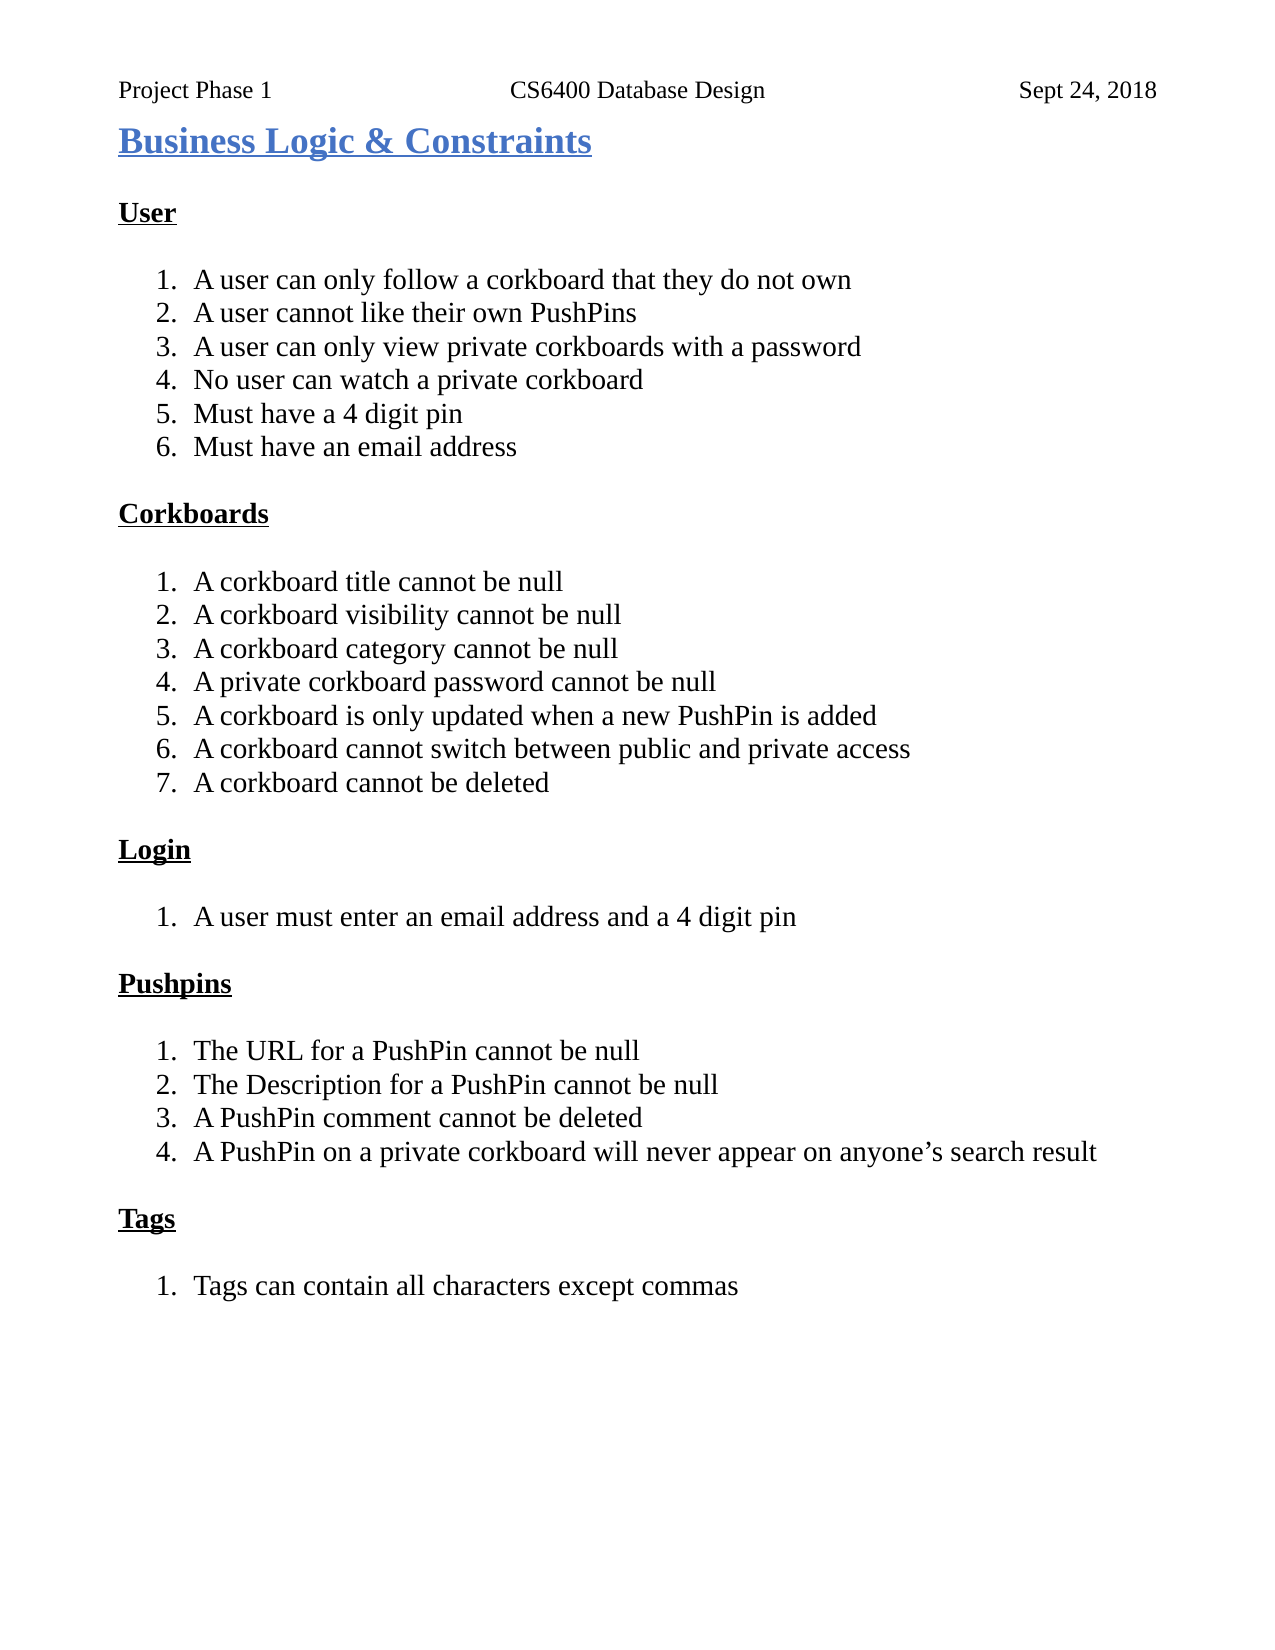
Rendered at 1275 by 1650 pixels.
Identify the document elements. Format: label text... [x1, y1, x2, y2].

list The Description for a PushPin cannot be null [156, 1067, 1157, 1100]
text Tags [118, 1201, 1157, 1234]
list A corkboard visibility cannot be null [156, 597, 1157, 631]
list A corkboard title cannot be null [156, 564, 1157, 597]
list A corkboard is only updated when a new PushPin is added [156, 698, 1157, 731]
list The URL for a PushPin cannot be null [156, 1033, 1157, 1067]
text Login [118, 832, 1157, 866]
list A user must enter an email address and a 4 digit pin [156, 899, 1157, 933]
list A PushPin on a private corkboard will never appear on anyone’s search result [156, 1134, 1157, 1167]
text User [118, 195, 1157, 228]
list A user can only view private corkboards with a password [156, 329, 1157, 362]
list Tags can contain all characters except commas [156, 1268, 1157, 1302]
list A PushPin comment cannot be deleted [156, 1100, 1157, 1134]
list Must have a 4 digit pin [156, 396, 1157, 429]
text Business Logic & Constraints [118, 118, 1157, 161]
text Corkboards [118, 497, 1157, 530]
list A user can only follow a corkboard that they do not own [156, 262, 1157, 295]
list Must have an email address [156, 429, 1157, 463]
text Pushpins [118, 966, 1157, 1000]
list No user can watch a private corkboard [156, 362, 1157, 396]
list A corkboard cannot switch between public and private access [156, 731, 1157, 765]
list A user cannot like their own PushPins [156, 295, 1157, 329]
list A private corkboard password cannot be null [156, 664, 1157, 698]
list A corkboard category cannot be null [156, 631, 1157, 664]
list A corkboard cannot be deleted [156, 765, 1157, 798]
